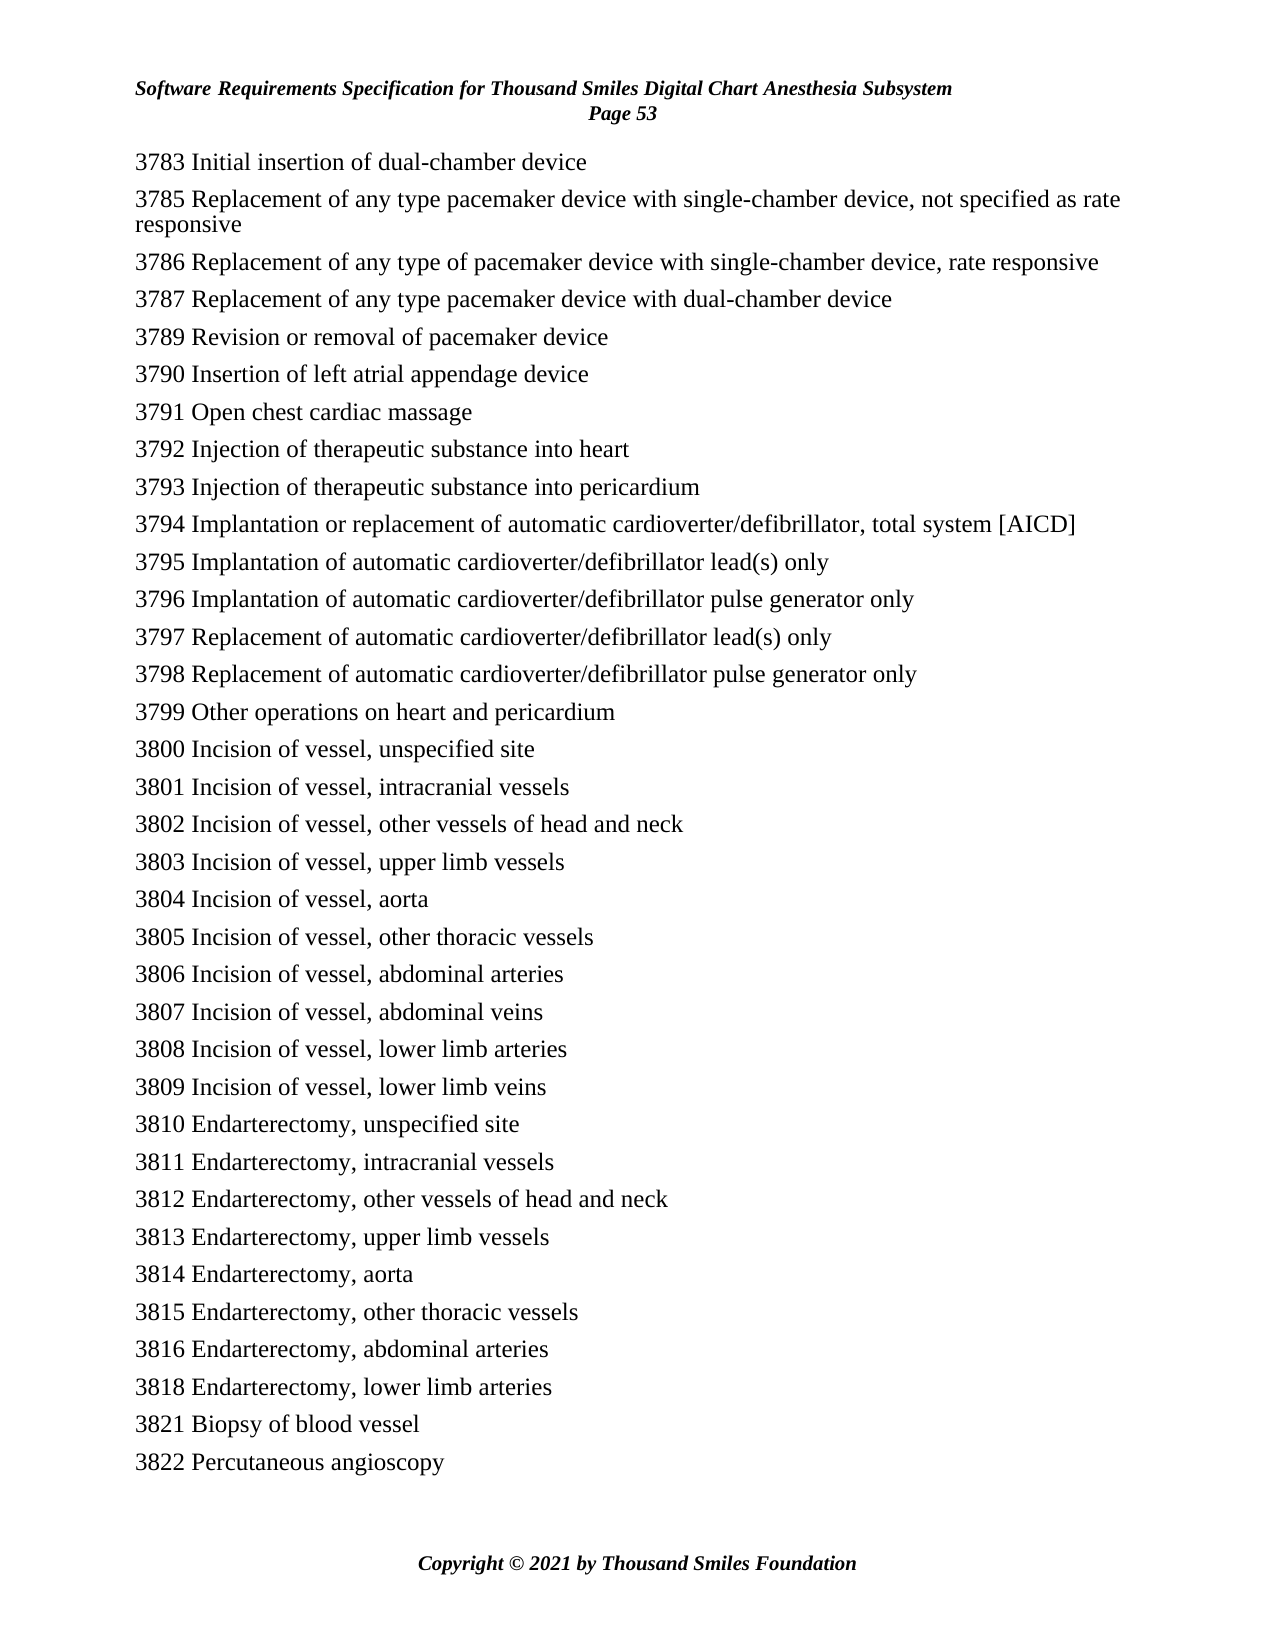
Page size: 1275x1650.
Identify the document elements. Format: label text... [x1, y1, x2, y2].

text 3810 Endarterectomy, unspecified site [135, 1112, 1140, 1137]
text 3799 Other operations on heart and pericardium [135, 700, 1140, 725]
text 3791 Open chest cardiac massage [135, 400, 1140, 425]
text 3785 Replacement of any type pacemaker device with single-chamber device, not specified as rate responsive [135, 187, 1140, 237]
text 3806 Incision of vessel, abdominal arteries [135, 962, 1140, 987]
text 3798 Replacement of automatic cardioverter/defibrillator pulse generator only [135, 662, 1140, 687]
text 3822 Percutaneous angioscopy [135, 1450, 1140, 1475]
text 3807 Incision of vessel, abdominal veins [135, 1000, 1140, 1025]
text 3792 Injection of therapeutic substance into heart [135, 437, 1140, 462]
text 3787 Replacement of any type pacemaker device with dual-chamber device [135, 287, 1140, 312]
text 3818 Endarterectomy, lower limb arteries [135, 1375, 1140, 1400]
text 3793 Injection of therapeutic substance into pericardium [135, 475, 1140, 500]
text 3795 Implantation of automatic cardioverter/defibrillator lead(s) only [135, 550, 1140, 575]
text 3803 Incision of vessel, upper limb vessels [135, 850, 1140, 875]
text 3797 Replacement of automatic cardioverter/defibrillator lead(s) only [135, 625, 1140, 650]
text 3783 Initial insertion of dual-chamber device [135, 150, 1140, 175]
text 3813 Endarterectomy, upper limb vessels [135, 1225, 1140, 1250]
text 3808 Incision of vessel, lower limb arteries [135, 1037, 1140, 1062]
text 3789 Revision or removal of pacemaker device [135, 325, 1140, 350]
text 3800 Incision of vessel, unspecified site [135, 737, 1140, 762]
text 3815 Endarterectomy, other thoracic vessels [135, 1300, 1140, 1325]
text 3809 Incision of vessel, lower limb veins [135, 1075, 1140, 1100]
text 3794 Implantation or replacement of automatic cardioverter/defibrillator, total system [AICD] [135, 512, 1140, 537]
text 3814 Endarterectomy, aorta [135, 1262, 1140, 1287]
text 3796 Implantation of automatic cardioverter/defibrillator pulse generator only [135, 587, 1140, 612]
text 3802 Incision of vessel, other vessels of head and neck [135, 812, 1140, 837]
text 3790 Insertion of left atrial appendage device [135, 362, 1140, 387]
text 3805 Incision of vessel, other thoracic vessels [135, 925, 1140, 950]
text 3786 Replacement of any type of pacemaker device with single-chamber device, rate responsive [135, 250, 1140, 275]
text 3804 Incision of vessel, aorta [135, 887, 1140, 912]
text 3821 Biopsy of blood vessel [135, 1412, 1140, 1437]
text 3811 Endarterectomy, intracranial vessels [135, 1150, 1140, 1175]
text 3812 Endarterectomy, other vessels of head and neck [135, 1187, 1140, 1212]
text 3816 Endarterectomy, abdominal arteries [135, 1337, 1140, 1362]
text 3801 Incision of vessel, intracranial vessels [135, 775, 1140, 800]
